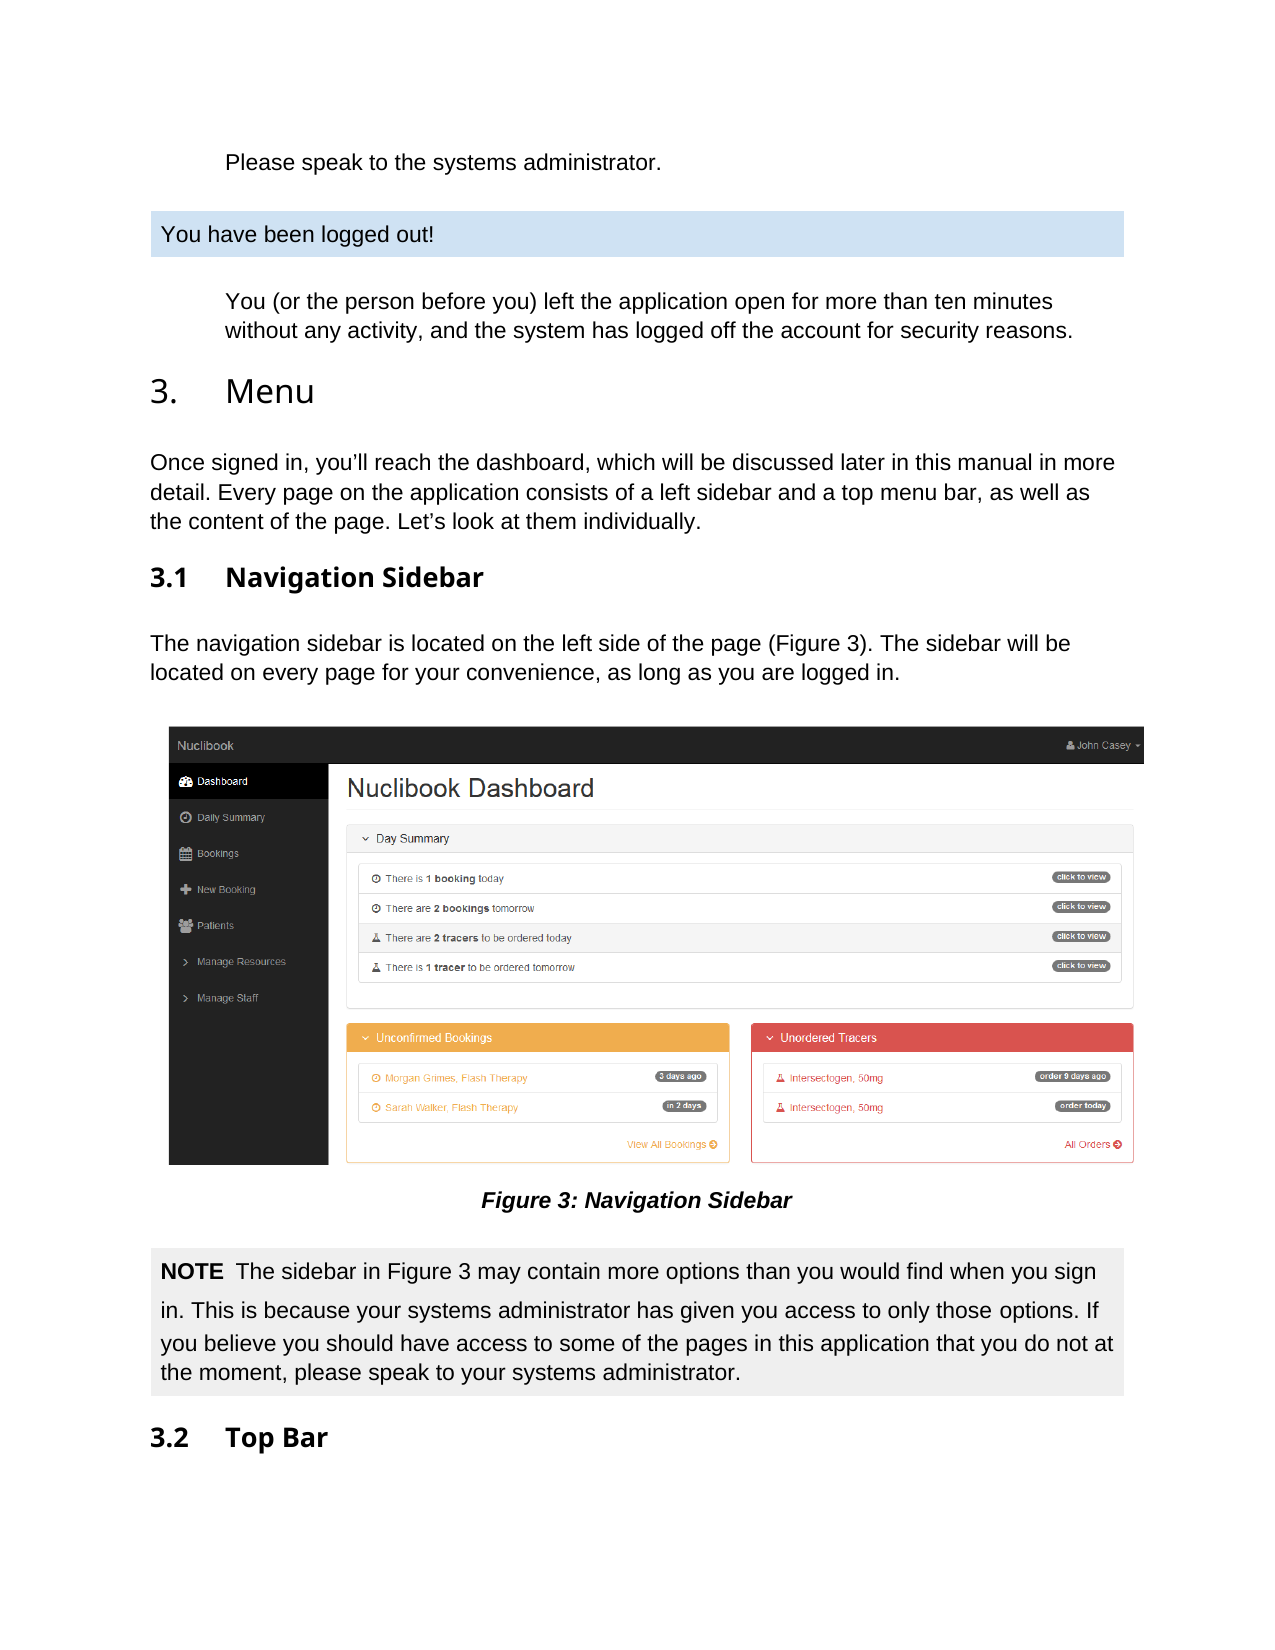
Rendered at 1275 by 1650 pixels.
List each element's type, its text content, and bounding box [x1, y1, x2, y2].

subtitle 3.1 Navigation Sidebar [150, 559, 1125, 596]
subtitle 3.2 Top Bar [150, 1419, 1125, 1456]
picture [168, 726, 1144, 1165]
text Figure 3: Navigation Sidebar [150, 1187, 1125, 1213]
text Once signed in, you’ll reach the dashboard, which will be discussed later in this manual in more detail. Every page on the application consists of a left sidebar and a top menu bar, as well as the content of the page. Let’s look at them individually. [150, 450, 1125, 534]
text Please speak to the systems administrator. [150, 150, 1125, 176]
subtitle 3. Menu [150, 368, 1125, 414]
text without any activity, and the system has logged off the account for security reasons. [150, 318, 1125, 344]
table_header You have been logged out! [151, 211, 1124, 257]
table_header NOTE The sidebar in Figure 3 may contain more options than you would find when you sign in. This is because your systems administrator has given you access to only those options. If you believe you should have access to some of the pages in this application that you do not at the moment, please speak to your systems administrator. [151, 1248, 1124, 1396]
text You (or the person before you) left the application open for more than ten minutes [150, 289, 1125, 314]
text The navigation sidebar is located on the left side of the page (Figure 3). The sidebar will be located on every page for your convenience, as long as you are logged in. [150, 631, 1125, 686]
